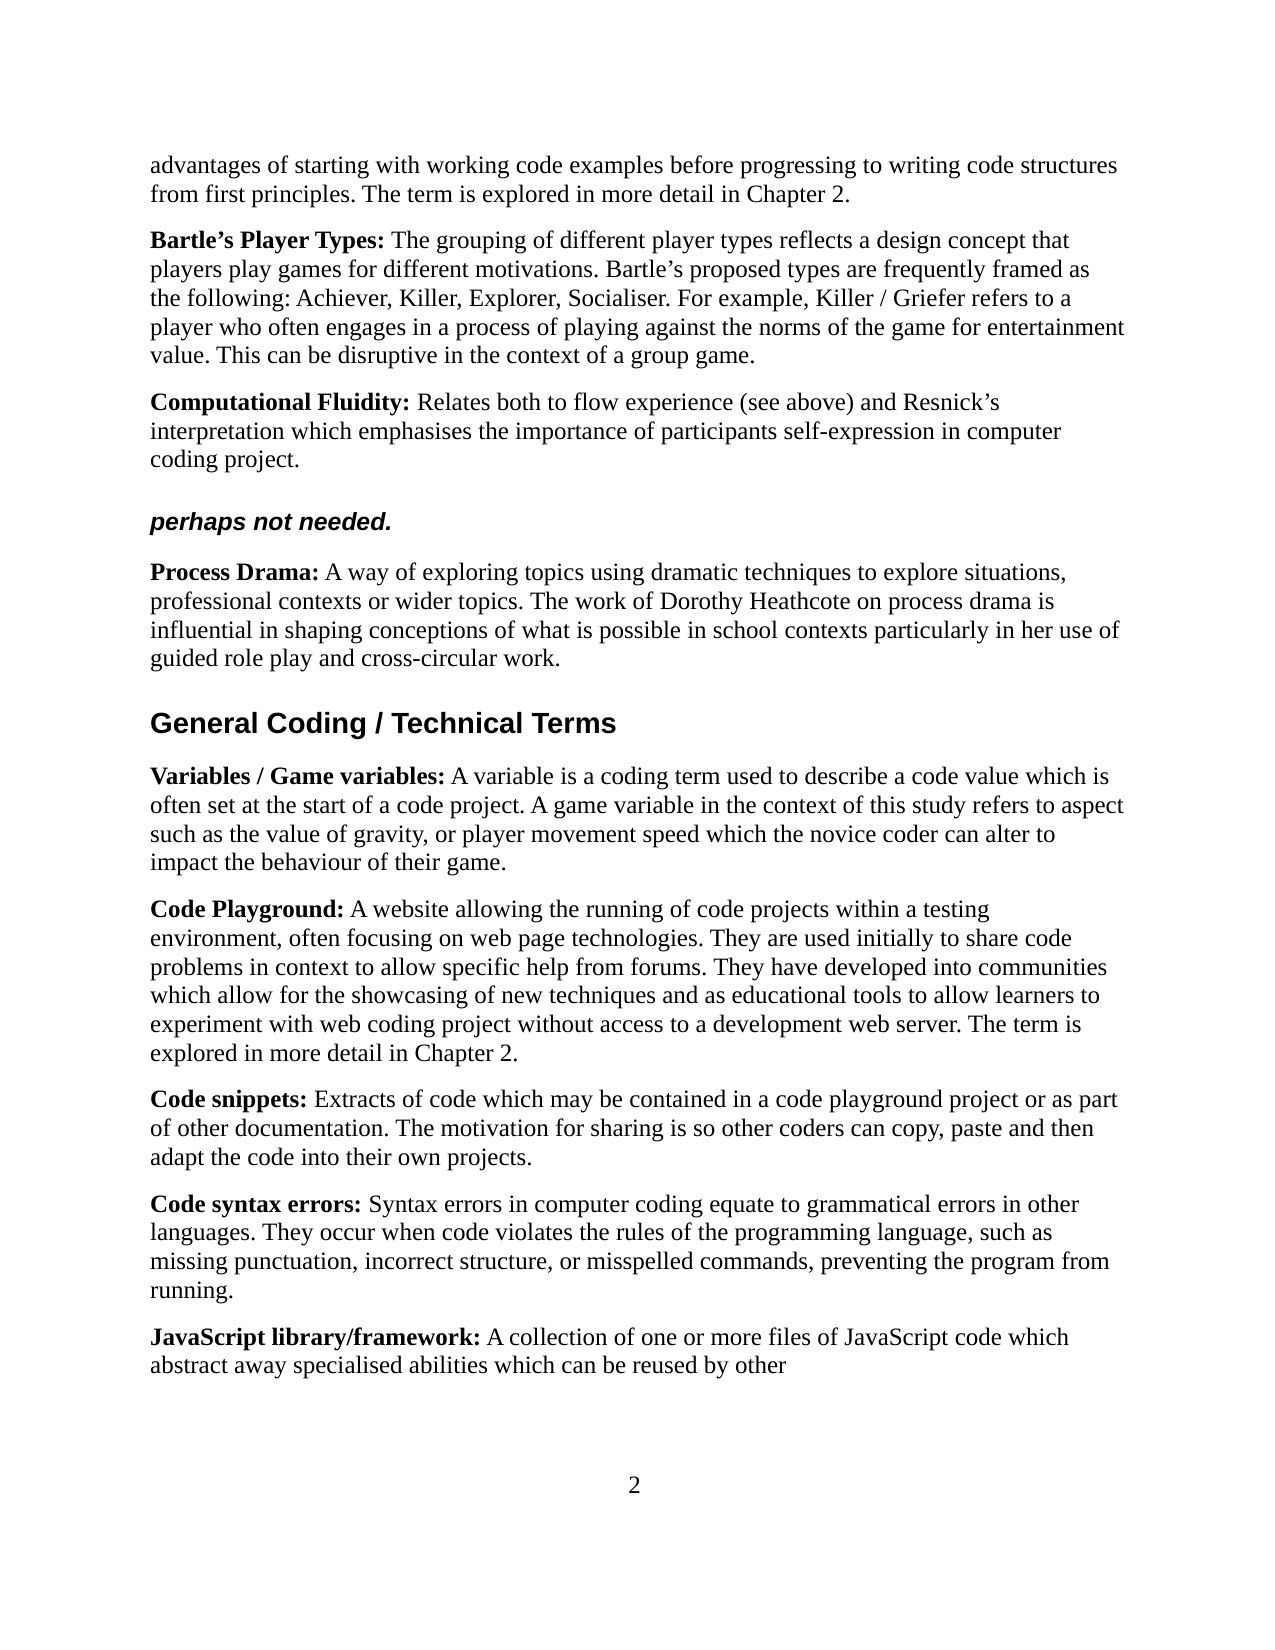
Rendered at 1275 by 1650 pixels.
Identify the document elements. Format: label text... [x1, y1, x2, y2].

text Code syntax errors: Syntax errors in computer coding equate to grammatical errors in other languages. They occur when code violates the rules of the programming language, such as missing punctuation, incorrect structure, or misspelled commands, preventing the program from running. [150, 1189, 1125, 1304]
text Code Playground: A website allowing the running of code projects within a testing environment, often focusing on web page technologies. They are used initially to share code problems in context to allow specific help from forums. They have developed into communities which allow for the showcasing of new techniques and as educational tools to allow learners to experiment with web coding project without access to a development web server. The term is explored in more detail in Chapter 2. [150, 894, 1125, 1067]
subtitle General Coding / Technical Terms [150, 706, 1125, 740]
text JavaScript library/framework: A collection of one or more files of JavaScript code which abstract away specialised abilities which can be reused by other [150, 1322, 1125, 1379]
text Computational Fluidity: Relates both to flow experience (see above) and Resnick’s interpretation which emphasises the importance of participants self-expression in computer coding project. [150, 387, 1125, 473]
text Bartle’s Player Types: The grouping of different player types reflects a design concept that players play games for different motivations. Bartle’s proposed types are frequently framed as the following: Achiever, Killer, Explorer, Socialiser. For example, Killer / Griefer refers to a player who often engages in a process of playing against the norms of the game for entertainment value. This can be disruptive in the context of a group game. [150, 225, 1125, 369]
text Variables / Game variables: A variable is a coding term used to describe a code value which is often set at the start of a code project. A game variable in the context of this study refers to aspect such as the value of gravity, or player movement speed which the novice coder can alter to impact the behaviour of their game. [150, 761, 1125, 876]
text advantages of starting with working code examples before progressing to writing code structures from first principles. The term is explored in more detail in Chapter 2. [150, 150, 1125, 207]
text Code snippets: Extracts of code which may be contained in a code playground project or as part of other documentation. The motivation for sharing is so other coders can copy, paste and then adapt the code into their own projects. [150, 1084, 1125, 1171]
text Process Drama: A way of exploring topics using dramatic techniques to explore situations, professional contexts or wider topics. The work of Dorothy Heathcote on process drama is influential in shaping conceptions of what is possible in school contexts particularly in her use of guided role play and cross-circular work. [150, 557, 1125, 672]
subtitle perhaps not needed. [150, 507, 1125, 536]
